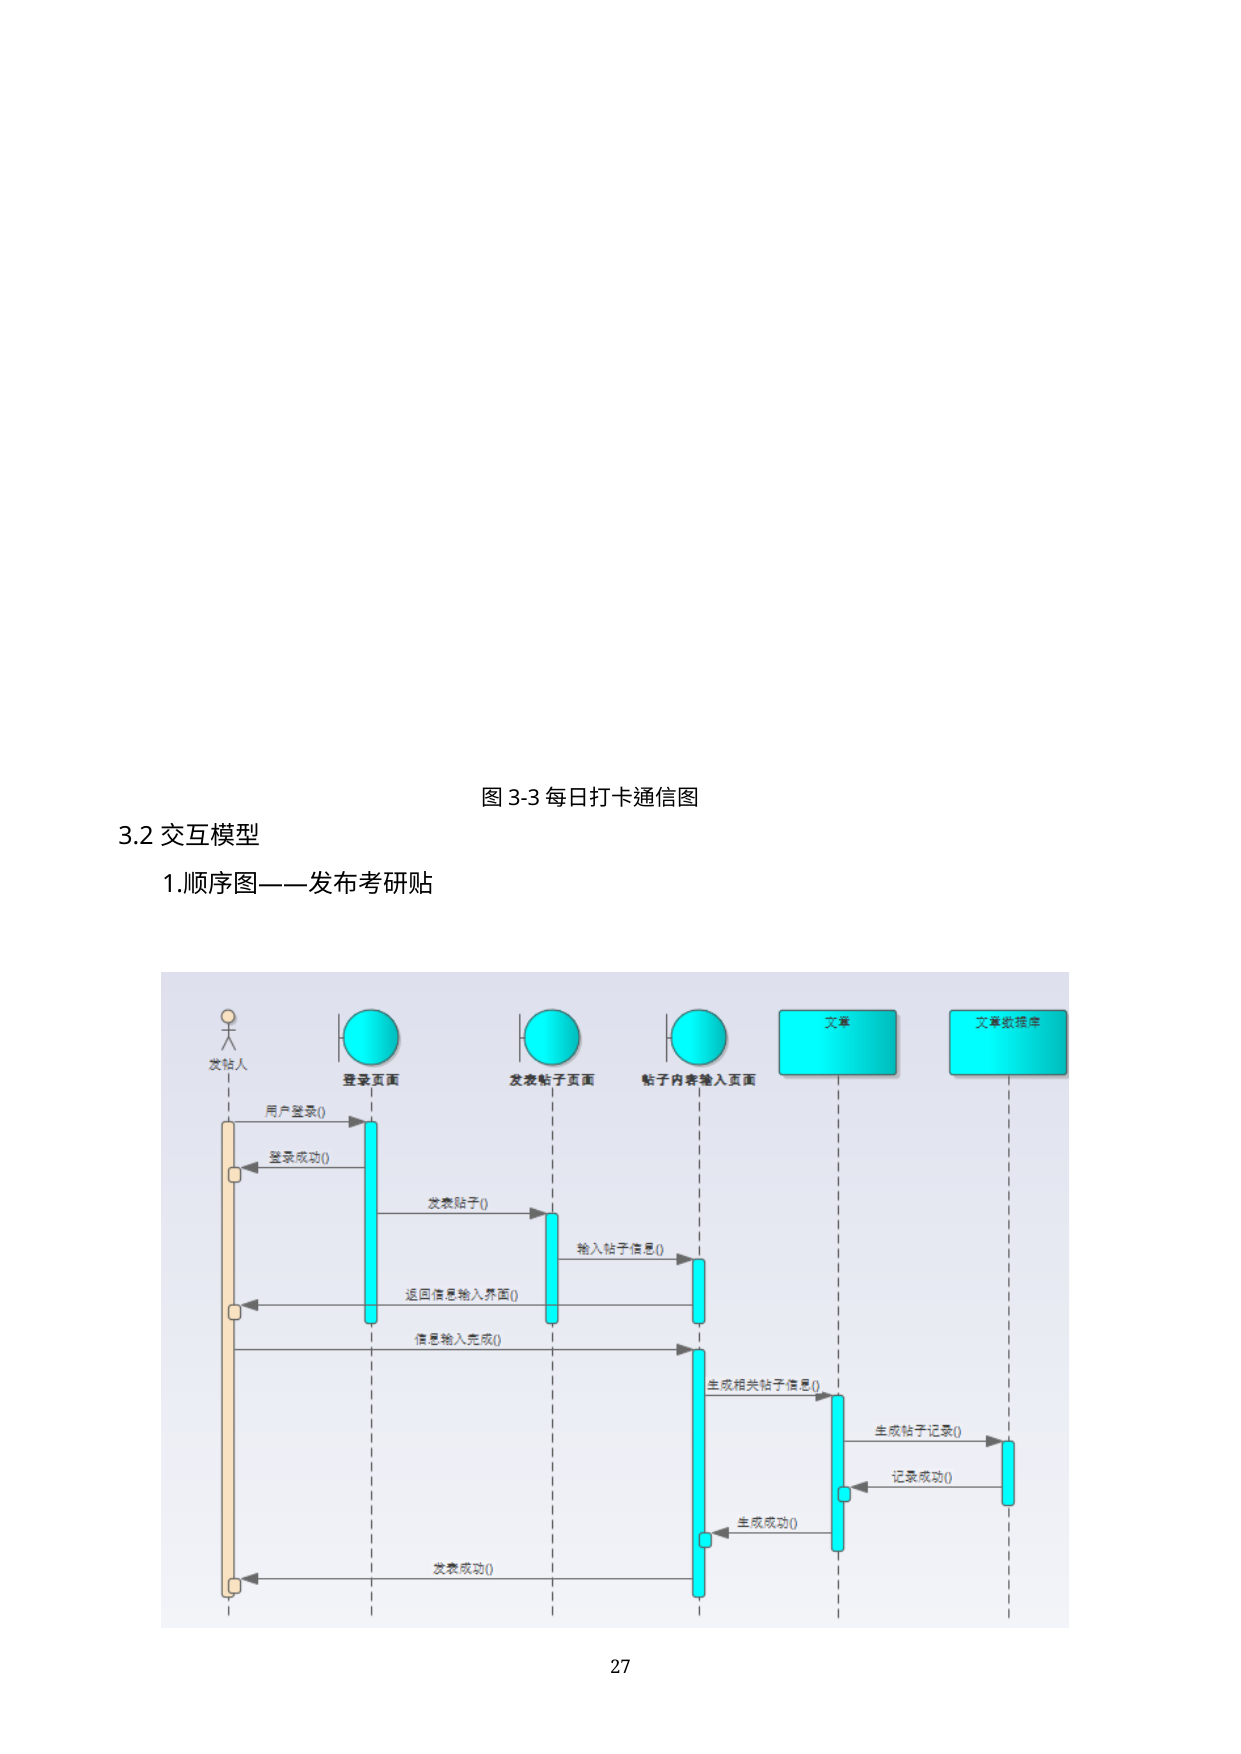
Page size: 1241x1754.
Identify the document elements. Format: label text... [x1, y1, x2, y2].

text 1.顺序图——发布考研贴 [58, 865, 1122, 899]
picture [161, 972, 1070, 1628]
text 图3-3 每日打卡通信图 [58, 782, 1122, 811]
text 3.2 交互模型 [58, 818, 1122, 852]
